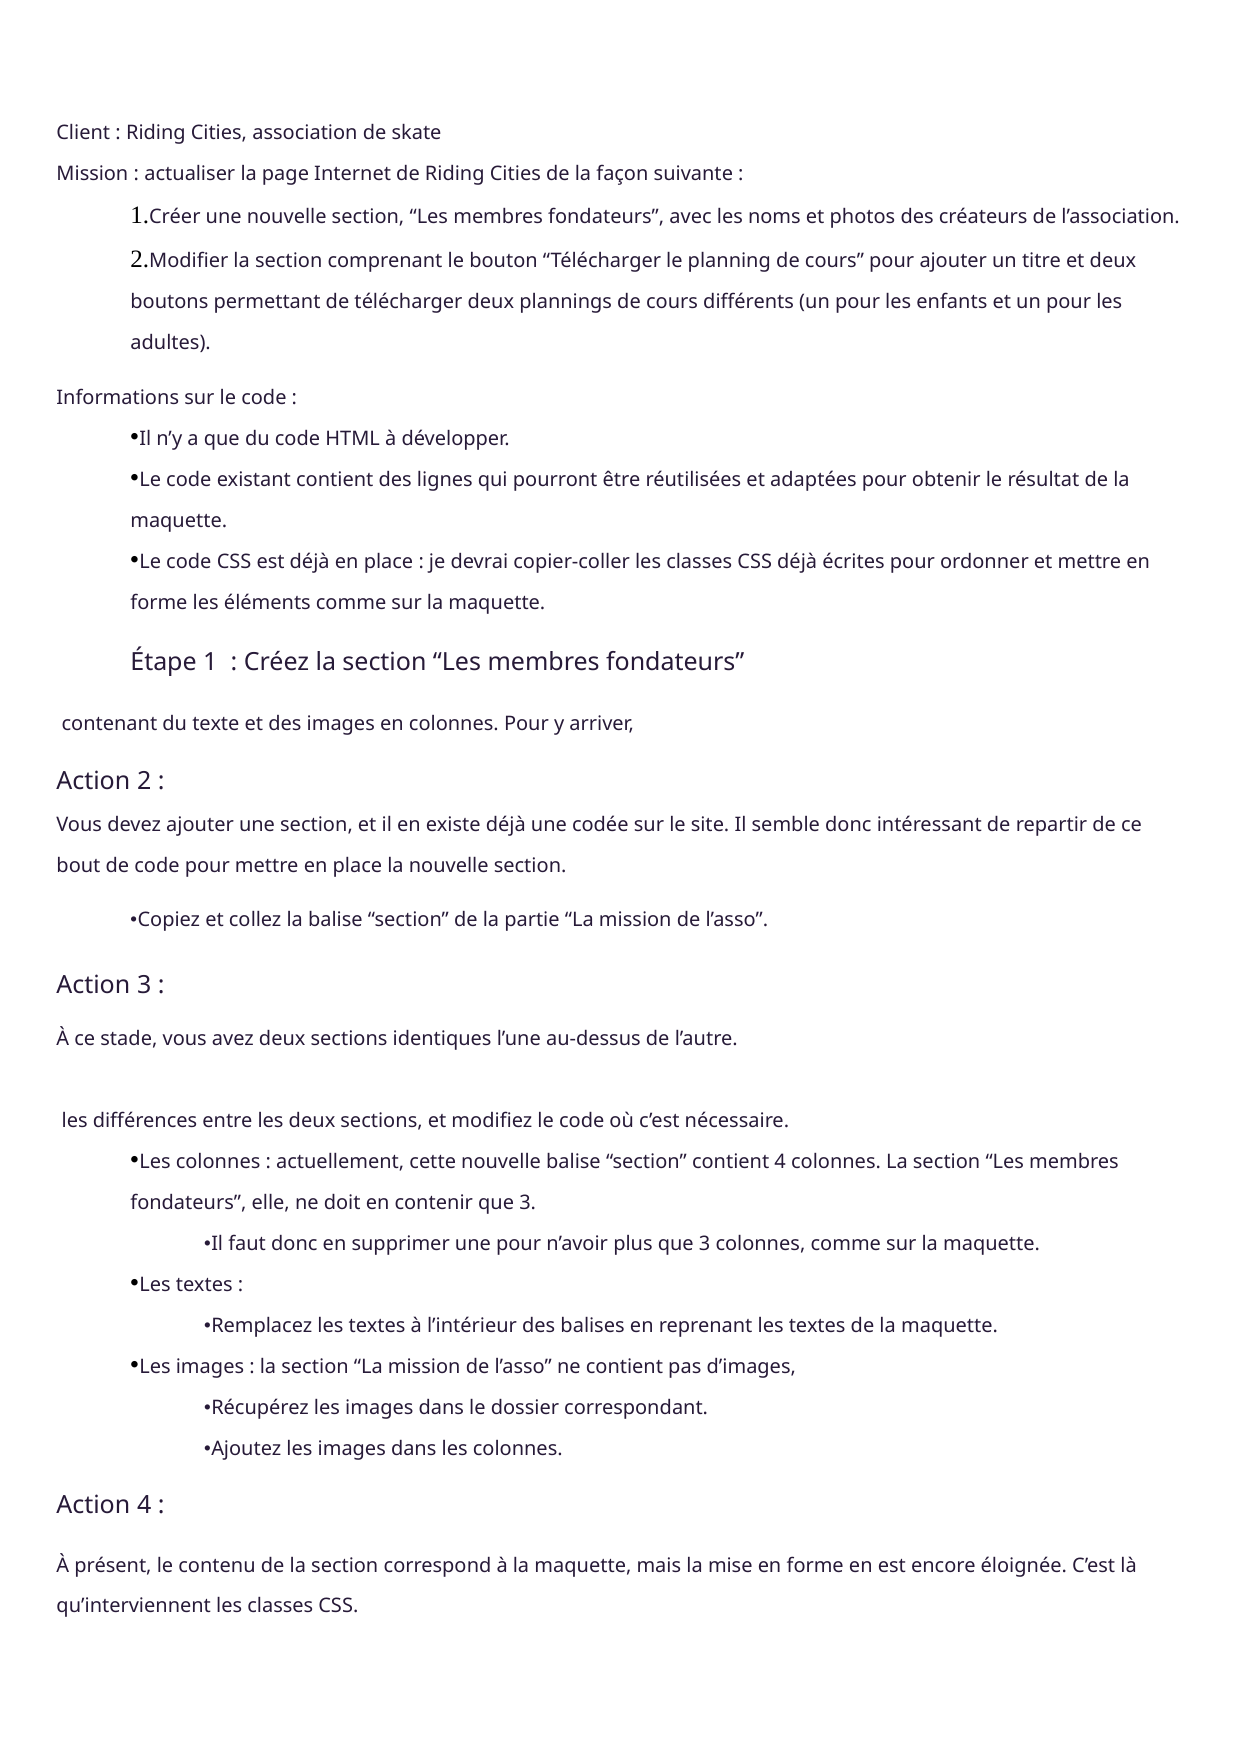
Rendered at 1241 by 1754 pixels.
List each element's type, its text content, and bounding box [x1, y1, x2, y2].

list Copiez et collez la balise “section” de la partie “La mission de l’asso”. [56, 904, 1190, 932]
text Informations sur le code : [56, 383, 1190, 411]
list Ajoutez les images dans les colonnes. [56, 1434, 1190, 1461]
list Étape 1 : Créez la section “Les membres fondateurs” [56, 643, 1190, 677]
subtitle Action 3 : [56, 967, 1190, 1001]
list Créer une nouvelle section, “Les membres fondateurs”, avec les noms et photos des créateurs de l’association. [56, 200, 1190, 229]
list Il faut donc en supprimer une pour n’avoir plus que 3 colonnes, comme sur la maquette. [56, 1229, 1190, 1256]
subtitle Action 2 : Vous devez ajouter une section, et il en existe déjà une codée sur le site. Il semble donc intéressant de repartir de ce bout de code pour mettre en place la nouvelle section. [56, 762, 1190, 878]
text contenant du texte et des images en colonnes. Pour y arriver, [56, 709, 1190, 736]
text À présent, le contenu de la section correspond à la maquette, mais la mise en forme en est encore éloignée. C’est là qu’interviennent les classes CSS. [56, 1551, 1190, 1619]
list Récupérez les images dans le dossier correspondant. [56, 1393, 1190, 1420]
list Il n’y a que du code HTML à développer. [56, 424, 1190, 451]
list Remplacez les textes à l’intérieur des balises en reprenant les textes de la maquette. [56, 1311, 1190, 1338]
list Le code CSS est déjà en place : je devrai copier-coller les classes CSS déjà écrites pour ordonner et mettre en forme les éléments comme sur la maquette. [56, 547, 1190, 615]
list Les images : la section “La mission de l’asso” ne contient pas d’images, [56, 1352, 1190, 1379]
subtitle Action 4 : [56, 1487, 1190, 1521]
list Les colonnes : actuellement, cette nouvelle balise “section” contient 4 colonnes. La section “Les membres fondateurs”, elle, ne doit en contenir que 3. [56, 1147, 1190, 1215]
list Modifier la section comprenant le bouton “Télécharger le planning de cours” pour ajouter un titre et deux boutons permettant de télécharger deux plannings de cours différents (un pour les enfants et un pour les adultes). [56, 244, 1190, 355]
text Client : Riding Cities, association de skate Mission : actualiser la page Internet de Riding Cities de la façon suivante : [56, 118, 1190, 186]
text À ce stade, vous avez deux sections identiques l’une au-dessus de l’autre. les différences entre les deux sections, et modifiez le code où c’est nécessaire. [56, 1024, 1190, 1133]
list Les textes : [56, 1270, 1190, 1297]
list Le code existant contient des lignes qui pourront être réutilisées et adaptées pour obtenir le résultat de la maquette. [56, 465, 1190, 533]
